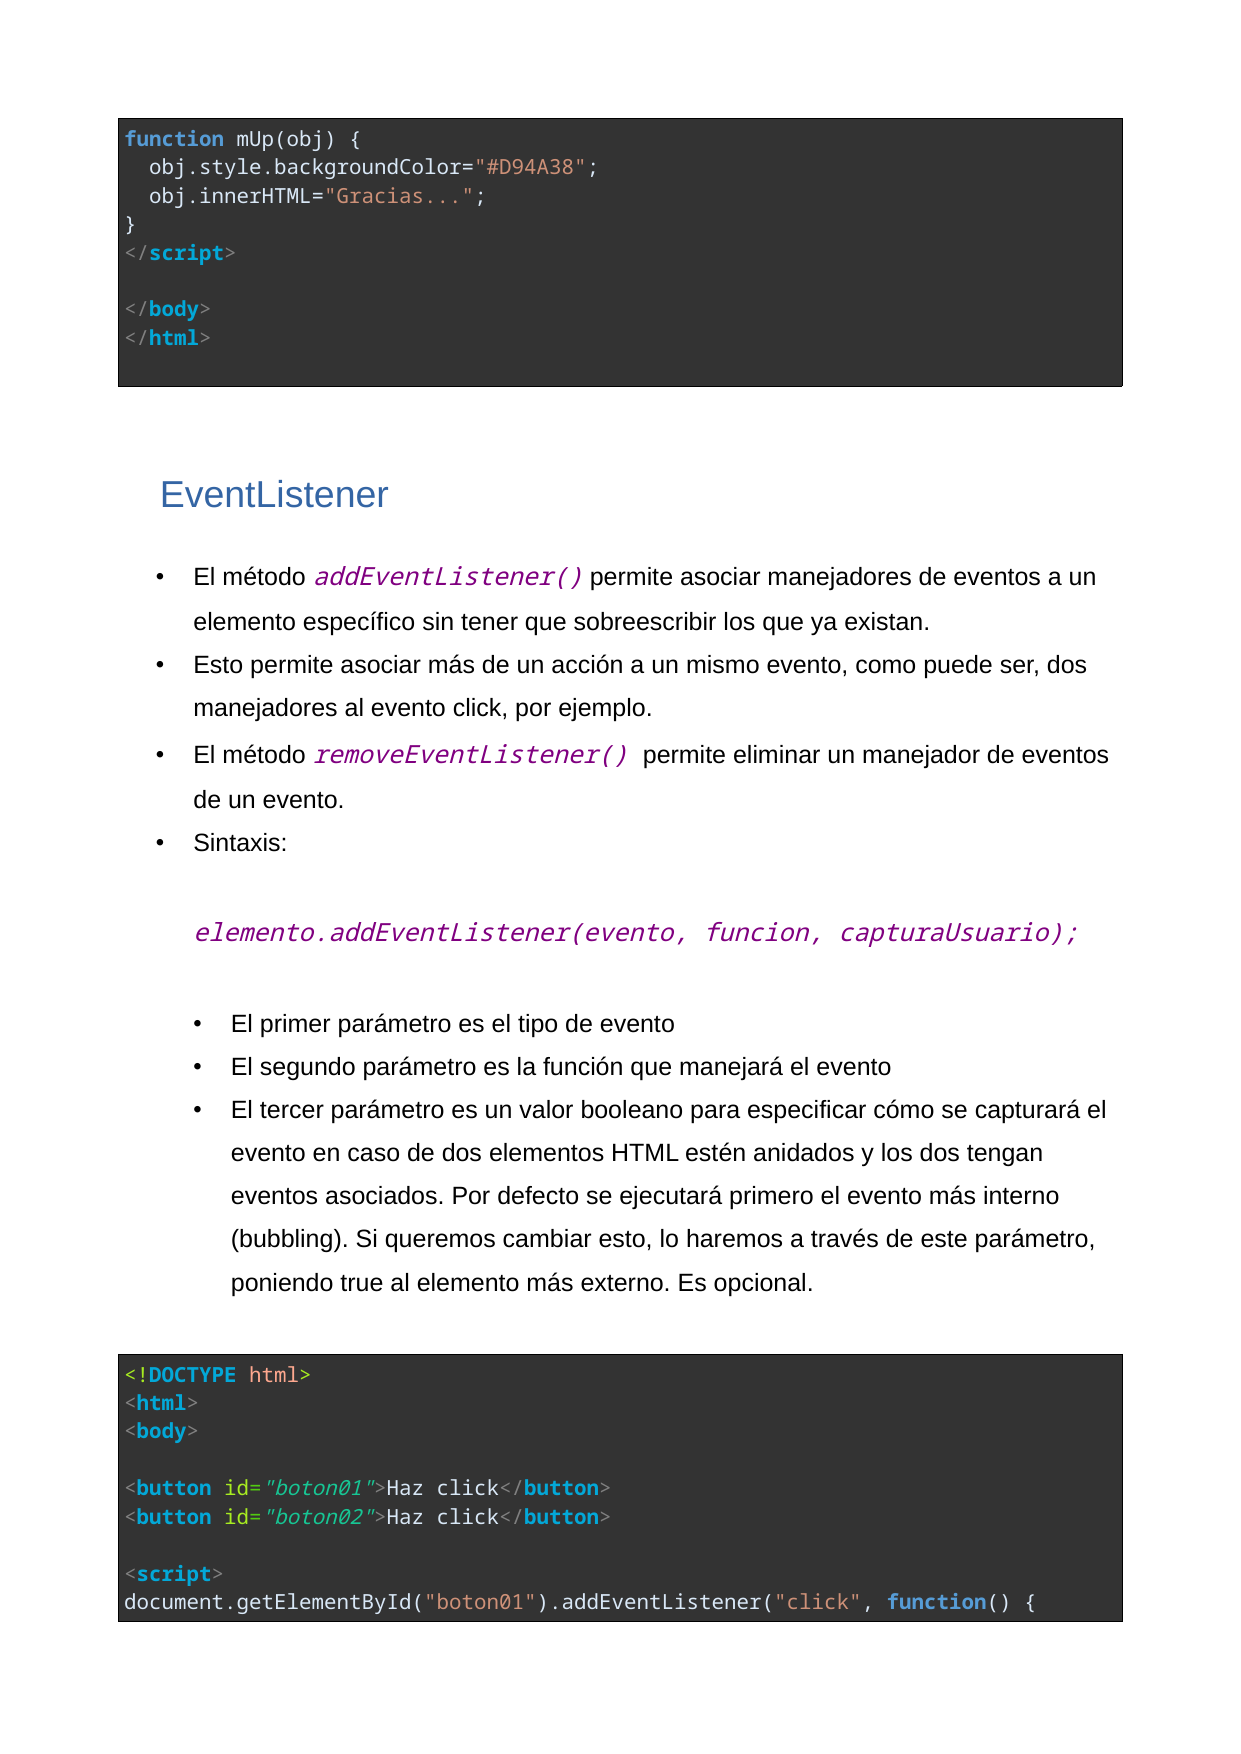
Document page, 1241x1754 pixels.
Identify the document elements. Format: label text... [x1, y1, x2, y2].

list El tercer parámetro es un valor booleano para especificar cómo se capturará el evento en caso de dos elementos HTML estén anidados y los dos tengan eventos asociados. Por defecto se ejecutará primero el evento más interno (bubbling). Si queremos cambiar esto, lo haremos a través de este parámetro, poniendo true al elemento más externo. Es opcional. [193, 1095, 1122, 1296]
list El método addEventListener() permite asociar manejadores de eventos a un elemento específico sin tener que sobreescribir los que ya existan. [156, 558, 1122, 636]
list Sintaxis: [156, 828, 1122, 857]
list El segundo parámetro es la función que manejará el evento [193, 1052, 1122, 1081]
table_header function mUp(obj) { obj.style.backgroundColor="#D94A38"; obj.innerHTML="Gracias..."; } </script> </body> </html> [119, 119, 1122, 386]
text elemento.addEventListener(evento, funcion, capturaUsuario); [118, 914, 1122, 948]
list Esto permite asociar más de un acción a un mismo evento, como puede ser, dos manejadores al evento click, por ejemplo. [156, 650, 1122, 722]
table_header <!DOCTYPE html> <html> <body> <button id="boton01">Haz click</button> <button id="boton02">Haz click</button> <script> document.getElementById("boton01").addEventListener("click", function() { [119, 1355, 1122, 1621]
list El método removeEventListener() permite eliminar un manejador de eventos de un evento. [156, 736, 1122, 814]
list El primer parámetro es el tipo de evento [193, 1008, 1122, 1037]
text EventListener [159, 472, 1122, 515]
